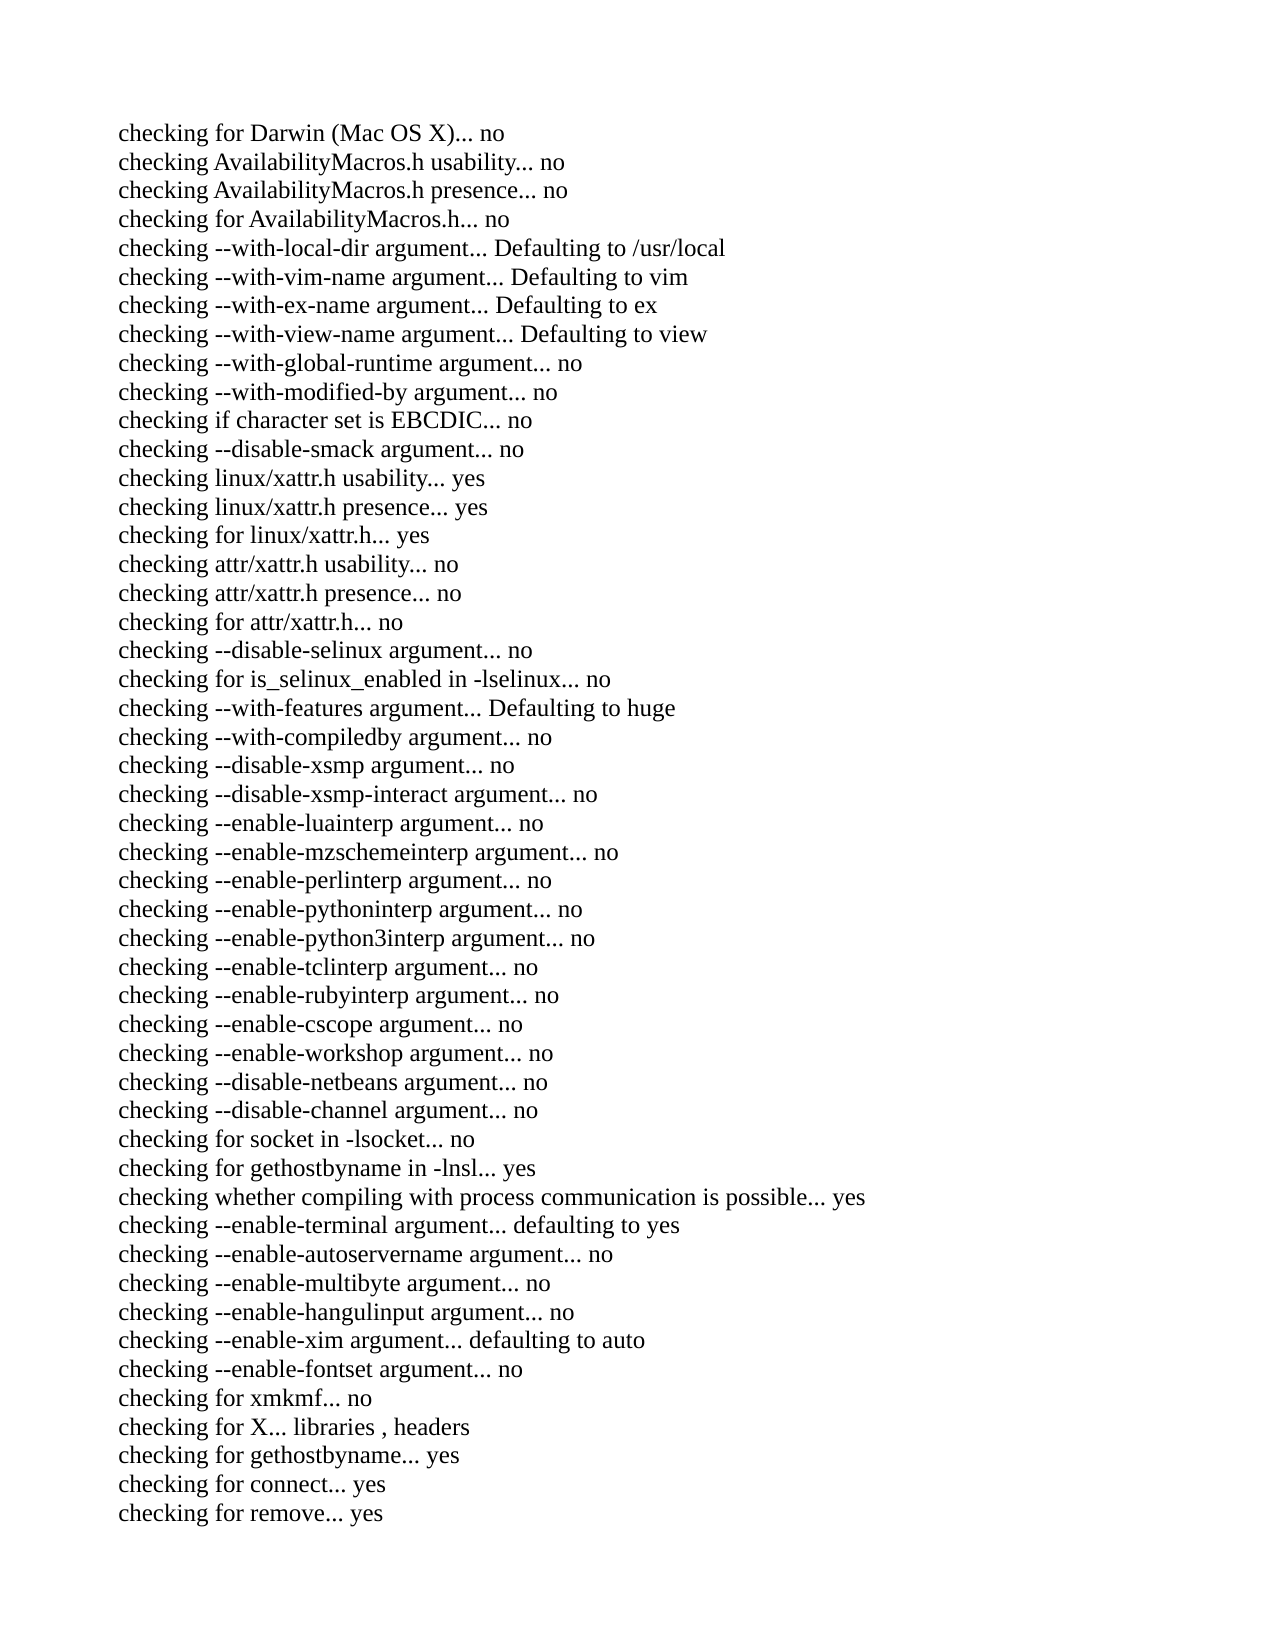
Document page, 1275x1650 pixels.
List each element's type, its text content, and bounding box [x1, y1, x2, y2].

text checking --with-modified-by argument... no [118, 377, 1157, 406]
text checking whether compiling with process communication is possible... yes [118, 1182, 1157, 1211]
text checking for linux/xattr.h... yes [118, 521, 1157, 549]
text checking AvailabilityMacros.h usability... no [118, 147, 1157, 176]
text checking if character set is EBCDIC... no [118, 406, 1157, 434]
text checking --disable-xsmp-interact argument... no [118, 779, 1157, 808]
text checking --disable-selinux argument... no [118, 636, 1157, 664]
text checking --disable-smack argument... no [118, 434, 1157, 463]
text checking --enable-fontset argument... no [118, 1354, 1157, 1383]
text checking for X... libraries , headers [118, 1412, 1157, 1441]
text checking --with-view-name argument... Defaulting to view [118, 319, 1157, 348]
text checking for remove... yes [118, 1498, 1157, 1527]
text checking --enable-luainterp argument... no [118, 808, 1157, 837]
text checking --with-local-dir argument... Defaulting to /usr/local [118, 233, 1157, 262]
text checking --enable-rubyinterp argument... no [118, 981, 1157, 1009]
text checking AvailabilityMacros.h presence... no [118, 176, 1157, 204]
text checking --enable-pythoninterp argument... no [118, 894, 1157, 923]
text checking --disable-channel argument... no [118, 1096, 1157, 1124]
text checking for xmkmf... no [118, 1383, 1157, 1412]
text checking linux/xattr.h usability... yes [118, 463, 1157, 492]
text checking attr/xattr.h presence... no [118, 578, 1157, 607]
text checking linux/xattr.h presence... yes [118, 492, 1157, 521]
text checking --disable-netbeans argument... no [118, 1067, 1157, 1096]
text checking --with-vim-name argument... Defaulting to vim [118, 262, 1157, 291]
text checking --enable-workshop argument... no [118, 1038, 1157, 1067]
text checking --enable-cscope argument... no [118, 1009, 1157, 1038]
text checking --with-compiledby argument... no [118, 722, 1157, 751]
text checking --with-features argument... Defaulting to huge [118, 693, 1157, 722]
text checking --enable-terminal argument... defaulting to yes [118, 1211, 1157, 1239]
text checking --with-global-runtime argument... no [118, 348, 1157, 377]
text checking --enable-xim argument... defaulting to auto [118, 1326, 1157, 1354]
text checking --enable-perlinterp argument... no [118, 866, 1157, 894]
text checking for is_selinux_enabled in -lselinux... no [118, 664, 1157, 693]
text checking for Darwin (Mac OS X)... no [118, 118, 1157, 147]
text checking attr/xattr.h usability... no [118, 549, 1157, 578]
text checking --enable-tclinterp argument... no [118, 952, 1157, 981]
text checking for AvailabilityMacros.h... no [118, 204, 1157, 233]
text checking --enable-mzschemeinterp argument... no [118, 837, 1157, 866]
text checking for attr/xattr.h... no [118, 607, 1157, 636]
text checking --with-ex-name argument... Defaulting to ex [118, 291, 1157, 319]
text checking --enable-autoservername argument... no [118, 1239, 1157, 1268]
text checking for connect... yes [118, 1469, 1157, 1498]
text checking --enable-hangulinput argument... no [118, 1297, 1157, 1326]
text checking for gethostbyname... yes [118, 1441, 1157, 1469]
text checking --enable-python3interp argument... no [118, 923, 1157, 952]
text checking --disable-xsmp argument... no [118, 751, 1157, 779]
text checking --enable-multibyte argument... no [118, 1268, 1157, 1297]
text checking for gethostbyname in -lnsl... yes [118, 1153, 1157, 1182]
text checking for socket in -lsocket... no [118, 1124, 1157, 1153]
